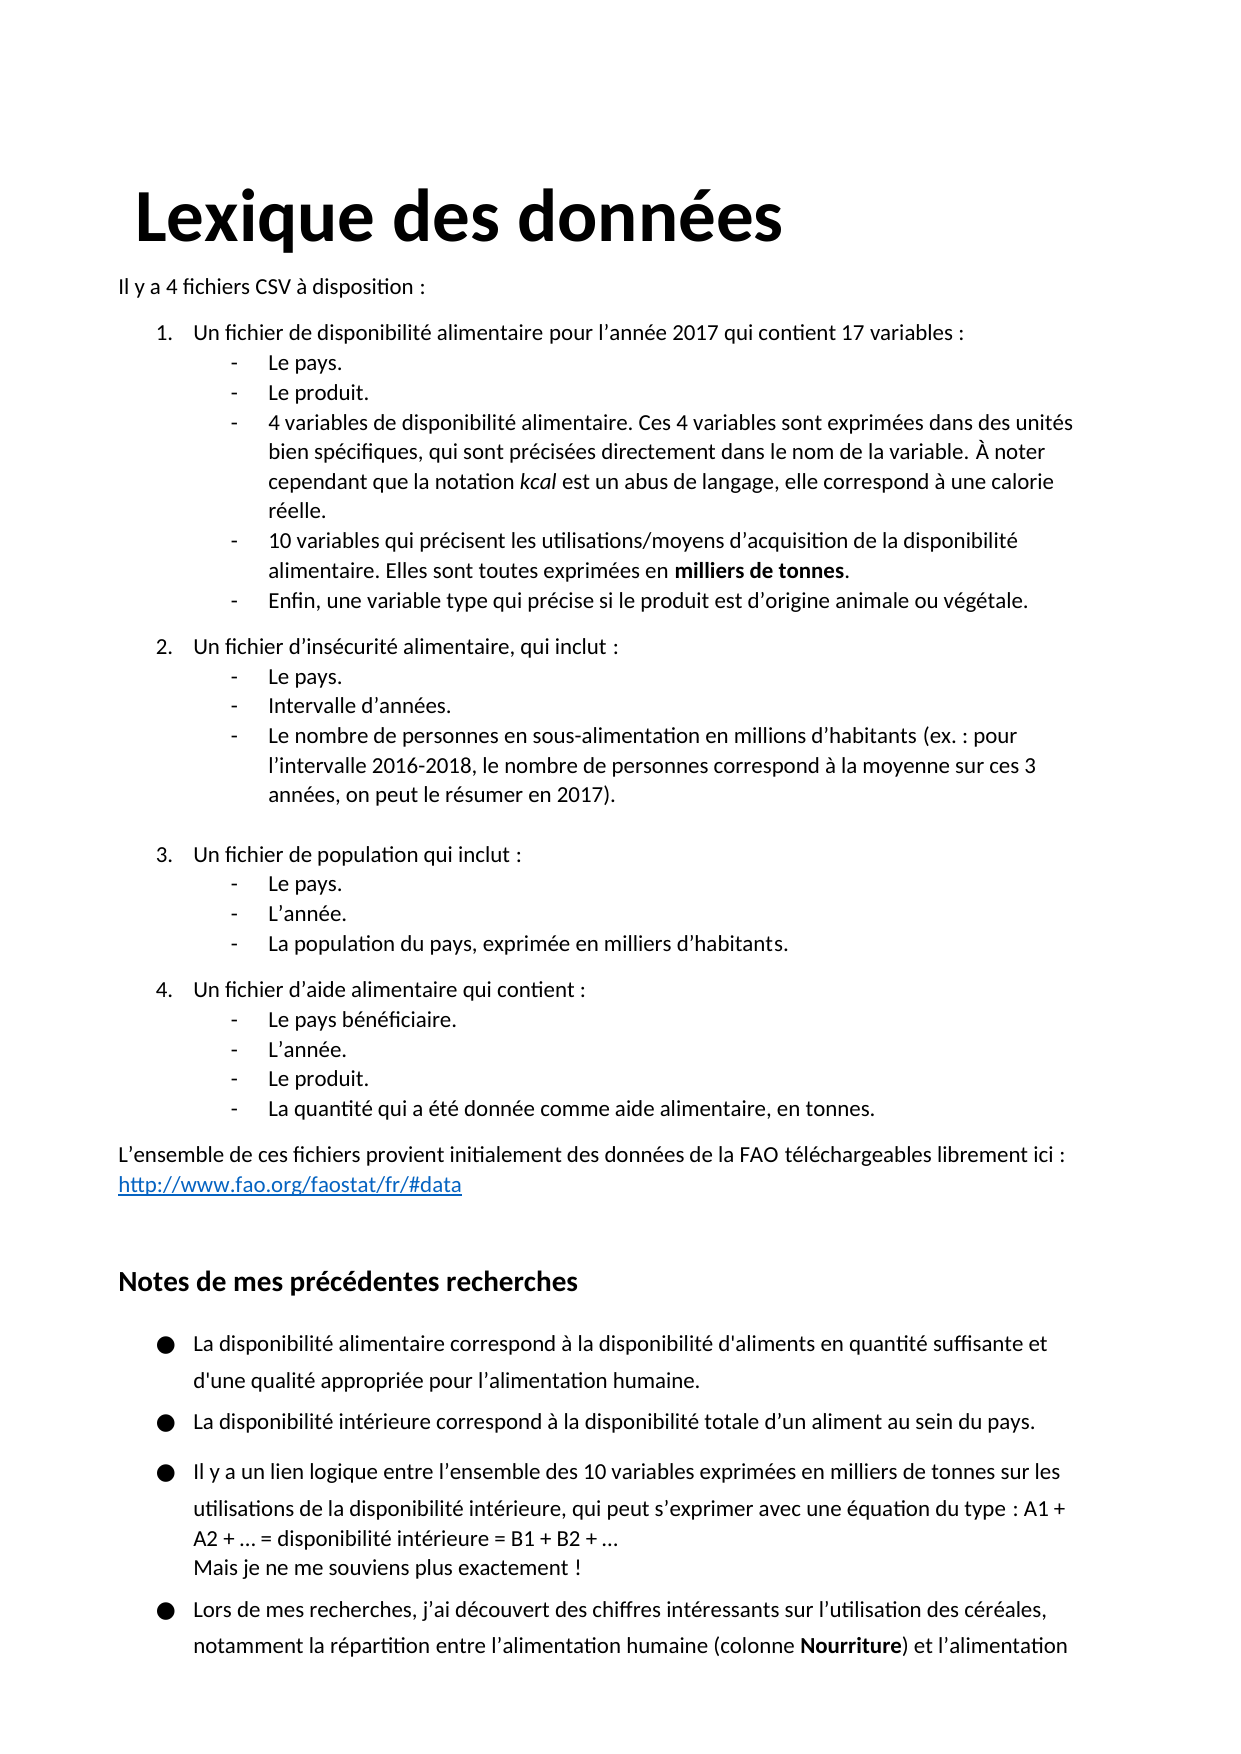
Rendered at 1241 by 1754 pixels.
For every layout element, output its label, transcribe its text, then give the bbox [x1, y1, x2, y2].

list Un fichier de disponibilité alimentaire pour l’année 2017 qui contient 17 variables : [156, 318, 1092, 347]
list Il y a un lien logique entre l’ensemble des 10 variables exprimées en milliers de tonnes sur les utilisations de la disponibilité intérieure, qui peut s’exprimer avec une équation du type : A1 + A2 + … = disponibilité intérieure = B1 + B2 + … Mais je ne me souviens plus exactement ! [156, 1445, 1092, 1581]
text Il y a 4 fichiers CSV à disposition : [118, 272, 1092, 300]
list L’année. [231, 1035, 1092, 1063]
list Lors de mes recherches, j’ai découvert des chiffres intéressants sur l’utilisation des céréales, notamment la répartition entre l’alimentation humaine (colonne Nourriture) et l’alimentation [156, 1583, 1092, 1660]
list Le nombre de personnes en sous-alimentation en millions d’habitants (ex. : pour l’intervalle 2016-2018, le nombre de personnes correspond à la moyenne sur ces 3 années, on peut le résumer en 2017). [231, 721, 1092, 808]
list Le produit. [231, 1064, 1092, 1092]
list Un fichier de population qui inclut : [156, 840, 1092, 868]
list Un fichier d’insécurité alimentaire, qui inclut : [156, 632, 1092, 660]
list La disponibilité alimentaire correspond à la disponibilité d'aliments en quantité suffisante et d'une qualité appropriée pour l’alimentation humaine. [156, 1317, 1092, 1394]
list Un fichier d’aide alimentaire qui contient : [156, 975, 1092, 1003]
list Intervalle d’années. [231, 691, 1092, 719]
list La quantité qui a été donnée comme aide alimentaire, en tonnes. [231, 1094, 1092, 1122]
list 4 variables de disponibilité alimentaire. Ces 4 variables sont exprimées dans des unités bien spécifiques, qui sont précisées directement dans le nom de la variable. À noter cependant que la notation kcal est un abus de langage, elle correspond à une calorie réelle. [231, 408, 1092, 525]
list Enfin, une variable type qui précise si le produit est d’origine animale ou végétale. [231, 586, 1092, 614]
text L’ensemble de ces fichiers provient initialement des données de la FAO téléchargeables librement ici : http://www.fao.org/faostat/fr/#data [118, 1140, 1092, 1198]
list Le pays. [231, 662, 1092, 690]
list Le pays bénéficiaire. [231, 1005, 1092, 1033]
list Le pays. [231, 348, 1092, 376]
list La population du pays, exprimée en milliers d’habitants. [231, 929, 1092, 957]
list L’année. [231, 899, 1092, 927]
list Le pays. [231, 869, 1092, 898]
text Notes de mes précédentes recherches [118, 1263, 1092, 1298]
list La disponibilité intérieure correspond à la disponibilité totale d’un aliment au sein du pays. [156, 1396, 1092, 1442]
list Le produit. [231, 378, 1092, 406]
text Lexique des données [118, 168, 1092, 260]
list 10 variables qui précisent les utilisations/moyens d’acquisition de la disponibilité alimentaire. Elles sont toutes exprimées en milliers de tonnes. [231, 526, 1092, 584]
